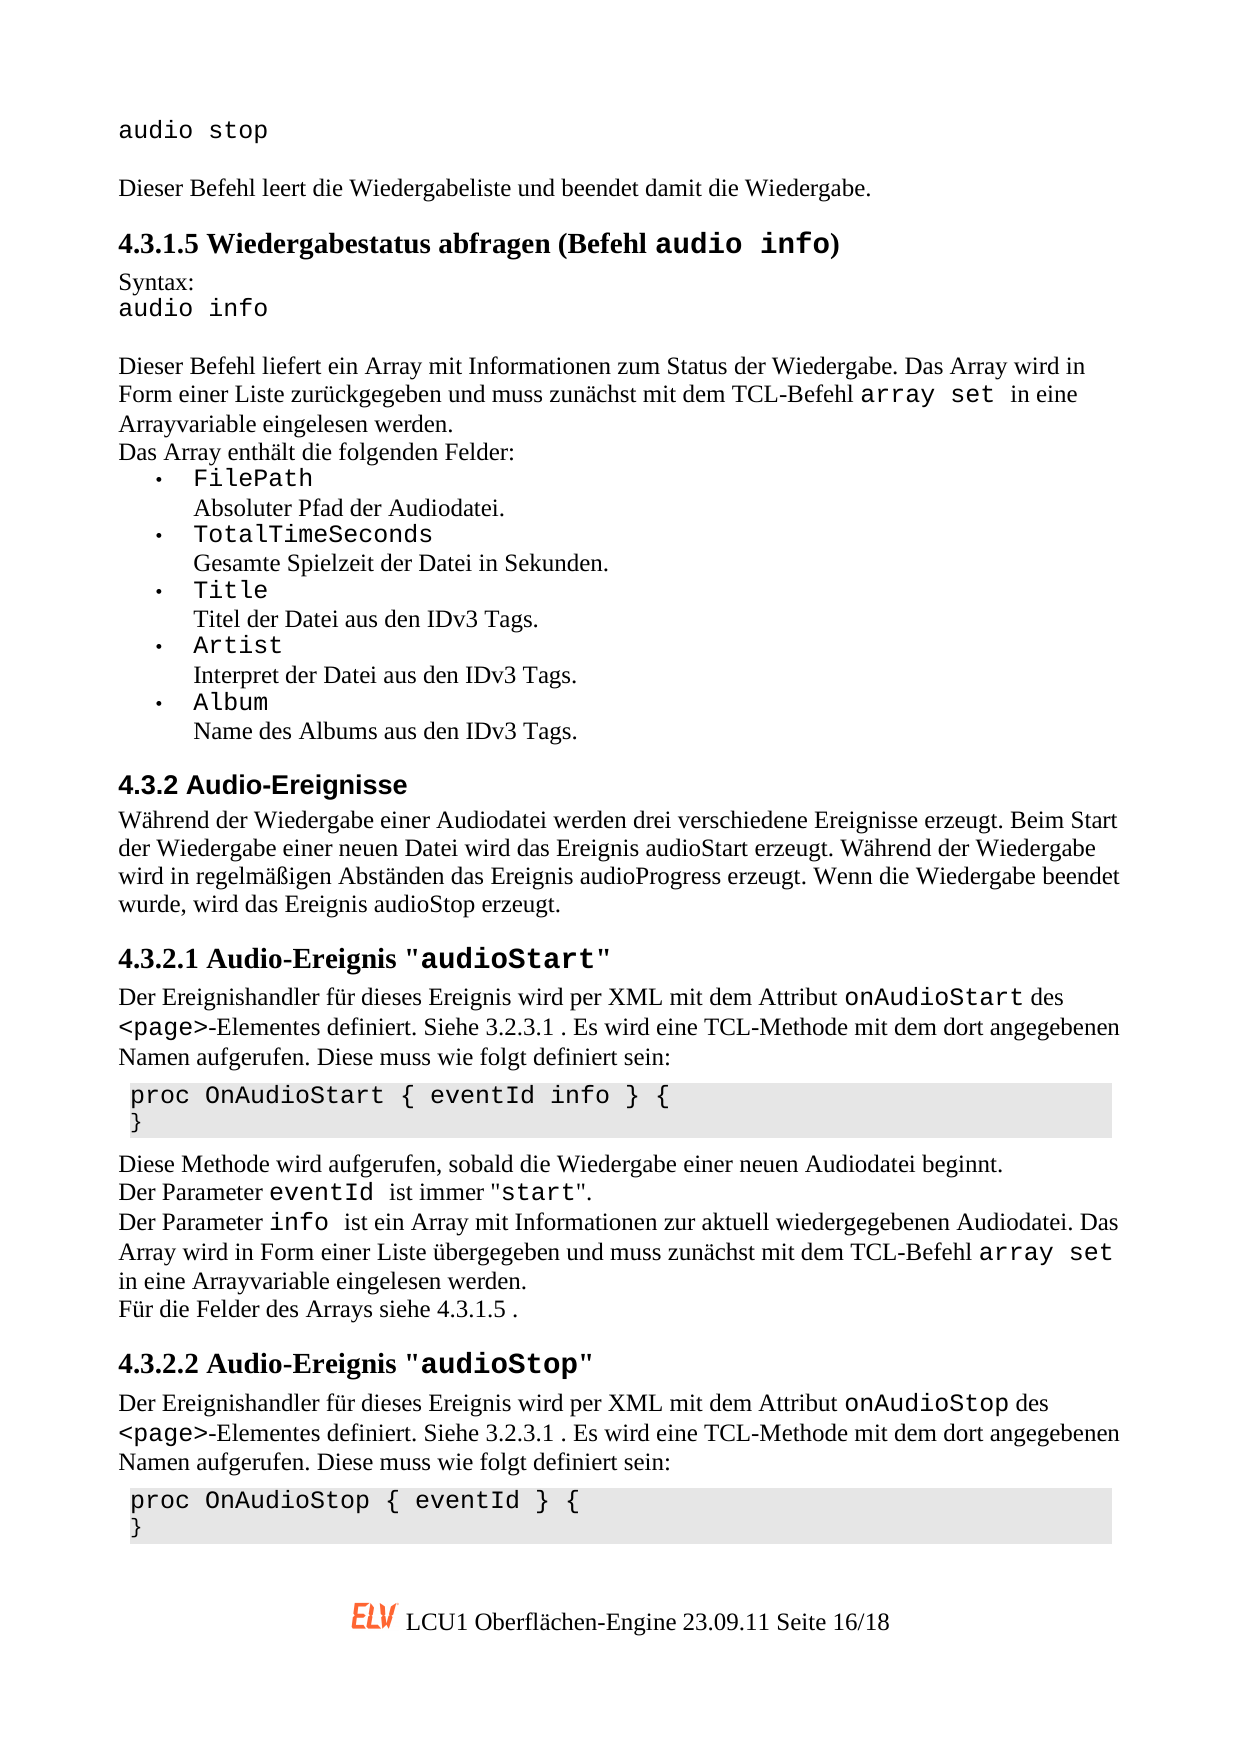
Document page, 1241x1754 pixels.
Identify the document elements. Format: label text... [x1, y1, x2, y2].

text Für die Felder des Arrays siehe 4.3.1.5 . [118, 1295, 1122, 1323]
text } [130, 1111, 1112, 1134]
text Während der Wiedergabe einer Audiodatei werden drei verschiedene Ereignisse erzeugt. Beim Start der Wiedergabe einer neuen Datei wird das Ereignis audioStart erzeugt. Während der Wiedergabe wird in regelmäßigen Abständen das Ereignis audioProgress erzeugt. Wenn die Wiedergabe beendet wurde, wird das Ereignis audioStop erzeugt. [118, 807, 1122, 917]
text Der Parameter eventId ist immer "start". [118, 1178, 1122, 1208]
list Album Name des Albums aus den IDv3 Tags. [156, 689, 1122, 745]
text Das Array enthält die folgenden Felder: [118, 438, 1122, 465]
text Dieser Befehl liefert ein Array mit Informationen zum Status der Wiedergabe. Das Array wird in Form einer Liste zurückgegeben und muss zunächst mit dem TCL-Befehl array set in eine Arrayvariable eingelesen werden. [118, 352, 1122, 438]
text [118, 1476, 1122, 1556]
list TotalTimeSeconds Gesamte Spielzeit der Datei in Sekunden. [156, 521, 1122, 577]
list Artist Interpret der Datei aus den IDv3 Tags. [156, 633, 1122, 689]
list Title Titel der Datei aus den IDv3 Tags. [156, 577, 1122, 633]
subtitle Audio-Ereignis "audioStart" [118, 942, 1122, 977]
text proc OnAudioStart { eventId info } { [130, 1083, 1112, 1111]
text proc OnAudioStop { eventId } { [130, 1488, 1112, 1516]
text Der Parameter info ist ein Array mit Informationen zur aktuell wiedergegebenen Audiodatei. Das Array wird in Form einer Liste übergegeben und muss zunächst mit dem TCL-Befehl array set in eine Arrayvariable eingelesen werden. [118, 1208, 1122, 1295]
list FilePath Absoluter Pfad der Audiodatei. [156, 465, 1122, 521]
text Der Ereignishandler für dieses Ereignis wird per XML mit dem Attribut onAudioStop des <page>-Elementes definiert. Siehe 3.2.3.1 . Es wird eine TCL-Methode mit dem dort angegebenen Namen aufgerufen. Diese muss wie folgt definiert sein: [118, 1389, 1122, 1476]
subtitle Audio-Ereignis "audioStop" [118, 1348, 1122, 1383]
text } [130, 1516, 1112, 1540]
text Der Ereignishandler für dieses Ereignis wird per XML mit dem Attribut onAudioStart des <page>-Elementes definiert. Siehe 3.2.3.1 . Es wird eine TCL-Methode mit dem dort angegebenen Namen aufgerufen. Diese muss wie folgt definiert sein: [118, 983, 1122, 1071]
text audio info [118, 296, 1122, 324]
text Diese Methode wird aufgerufen, sobald die Wiedergabe einer neuen Audiodatei beginnt. [118, 1071, 1122, 1178]
picture [350, 1601, 400, 1631]
subtitle Audio-Ereignisse [118, 770, 1122, 800]
text audio stop [118, 118, 1122, 146]
text Dieser Befehl leert die Wiedergabeliste und beendet damit die Wiedergabe. [118, 174, 1122, 202]
subtitle Wiedergabestatus abfragen (Befehl audio info) [118, 227, 1122, 262]
text Syntax: [118, 268, 1122, 296]
